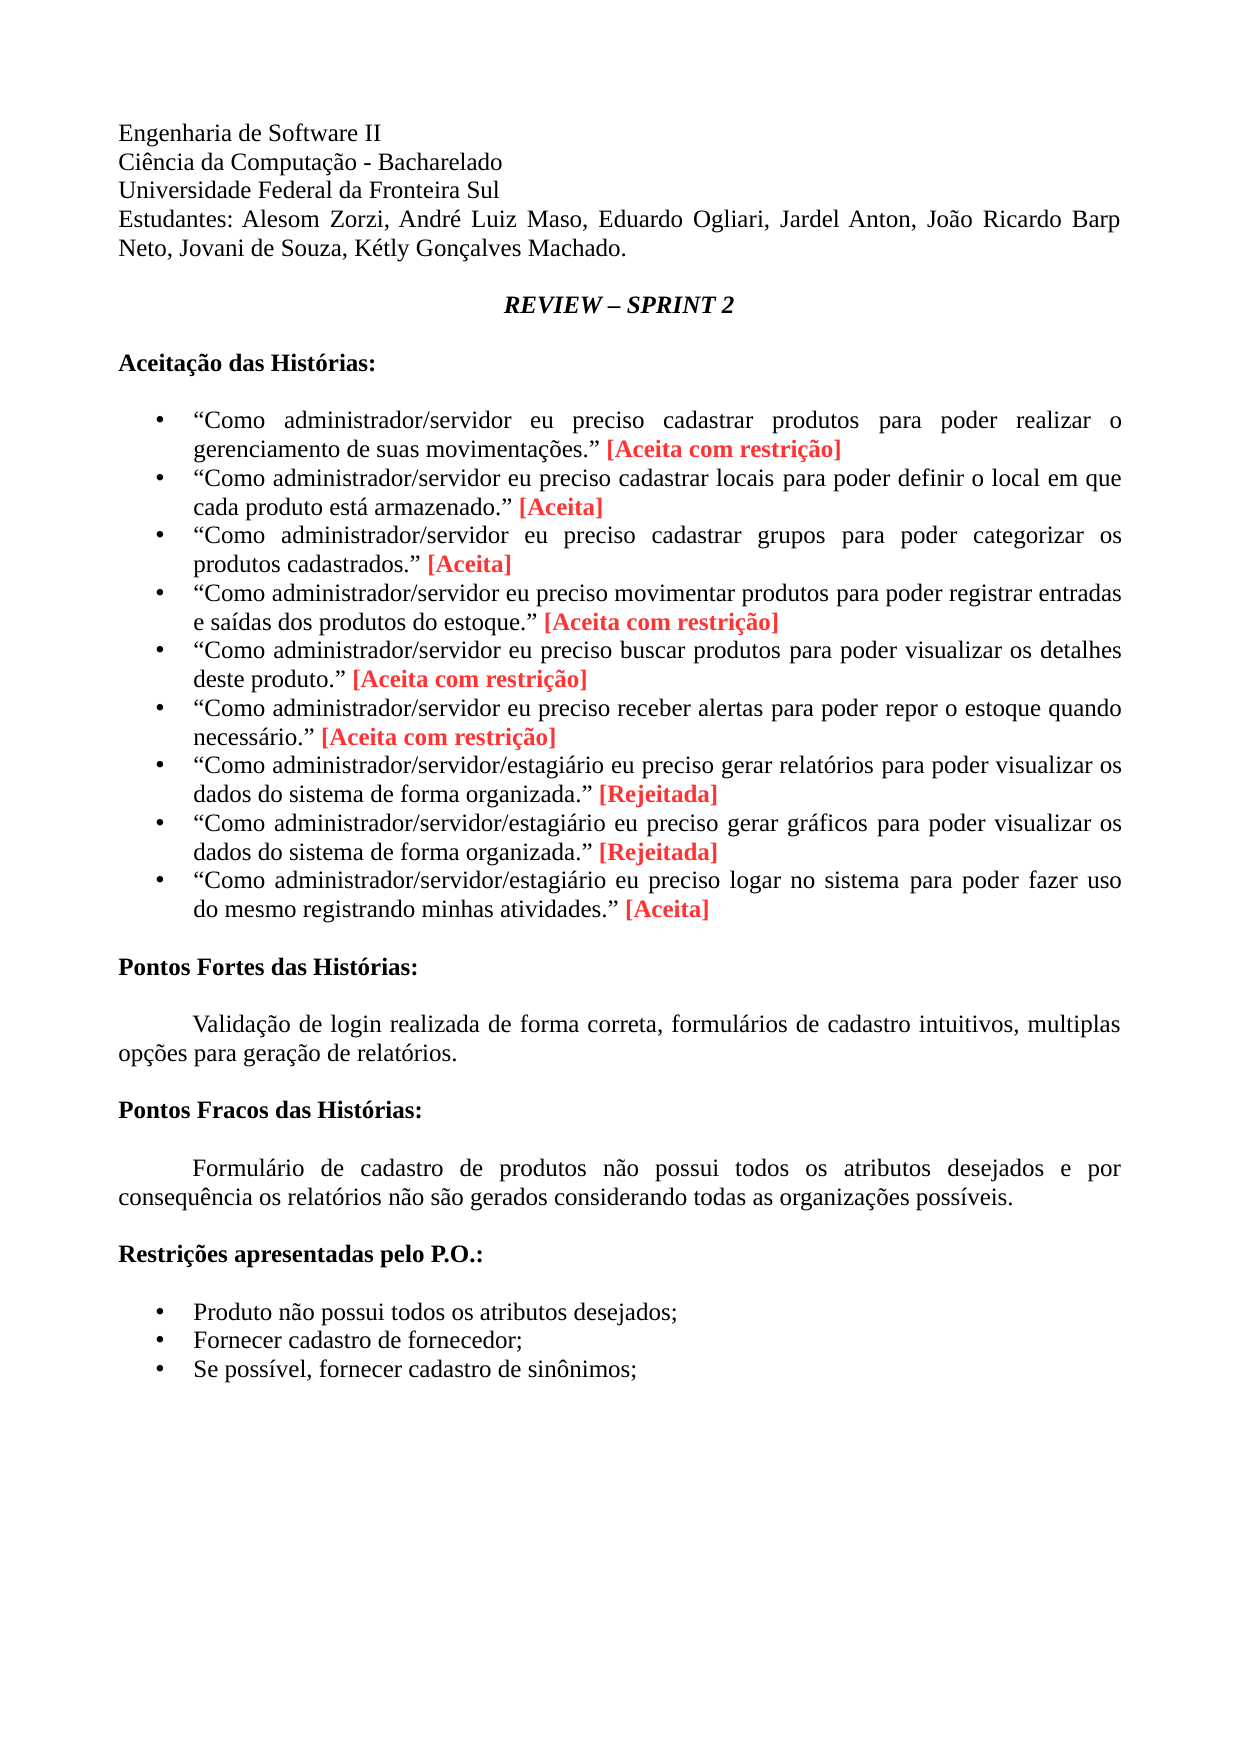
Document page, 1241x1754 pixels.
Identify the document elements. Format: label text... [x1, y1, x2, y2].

list “Como administrador/servidor eu preciso cadastrar grupos para poder categorizar os produtos cadastrados.” [Aceita] [156, 521, 1122, 578]
list Fornecer cadastro de fornecedor; [156, 1326, 1122, 1354]
text Restrições apresentadas pelo P.O.: [118, 1239, 1122, 1268]
list “Como administrador/servidor/estagiário eu preciso logar no sistema para poder fazer uso do mesmo registrando minhas atividades.” [Aceita] [156, 866, 1122, 923]
text Ciência da Computação - Bacharelado [118, 147, 1122, 176]
text Universidade Federal da Fronteira Sul [118, 176, 1122, 204]
list Se possível, fornecer cadastro de sinônimos; [156, 1354, 1122, 1383]
text Aceitação das Histórias: [118, 348, 1122, 377]
text Pontos Fracos das Histórias: [118, 1096, 1122, 1124]
text Estudantes: Alesom Zorzi, André Luiz Maso, Eduardo Ogliari, Jardel Anton, João Ricardo Barp Neto, Jovani de Souza, Kétly Gonçalves Machado. [118, 204, 1122, 262]
list “Como administrador/servidor eu preciso buscar produtos para poder visualizar os detalhes deste produto.” [Aceita com restrição] [156, 636, 1122, 693]
text Formulário de cadastro de produtos não possui todos os atributos desejados e por consequência os relatórios não são gerados considerando todas as organizações possíveis. [118, 1153, 1122, 1211]
list “Como administrador/servidor eu preciso receber alertas para poder repor o estoque quando necessário.” [Aceita com restrição] [156, 693, 1122, 751]
list “Como administrador/servidor eu preciso movimentar produtos para poder registrar entradas e saídas dos produtos do estoque.” [Aceita com restrição] [156, 578, 1122, 636]
text REVIEW – SPRINT 2 [118, 291, 1122, 319]
list Produto não possui todos os atributos desejados; [156, 1297, 1122, 1326]
list “Como administrador/servidor eu preciso cadastrar produtos para poder realizar o gerenciamento de suas movimentações.” [Aceita com restrição] [156, 406, 1122, 463]
list “Como administrador/servidor eu preciso cadastrar locais para poder definir o local em que cada produto está armazenado.” [Aceita] [156, 463, 1122, 521]
text Engenharia de Software II [118, 118, 1122, 147]
text Pontos Fortes das Histórias: [118, 952, 1122, 981]
list “Como administrador/servidor/estagiário eu preciso gerar gráficos para poder visualizar os dados do sistema de forma organizada.” [Rejeitada] [156, 808, 1122, 866]
list “Como administrador/servidor/estagiário eu preciso gerar relatórios para poder visualizar os dados do sistema de forma organizada.” [Rejeitada] [156, 751, 1122, 808]
text Validação de login realizada de forma correta, formulários de cadastro intuitivos, multiplas opções para geração de relatórios. [118, 1009, 1122, 1067]
